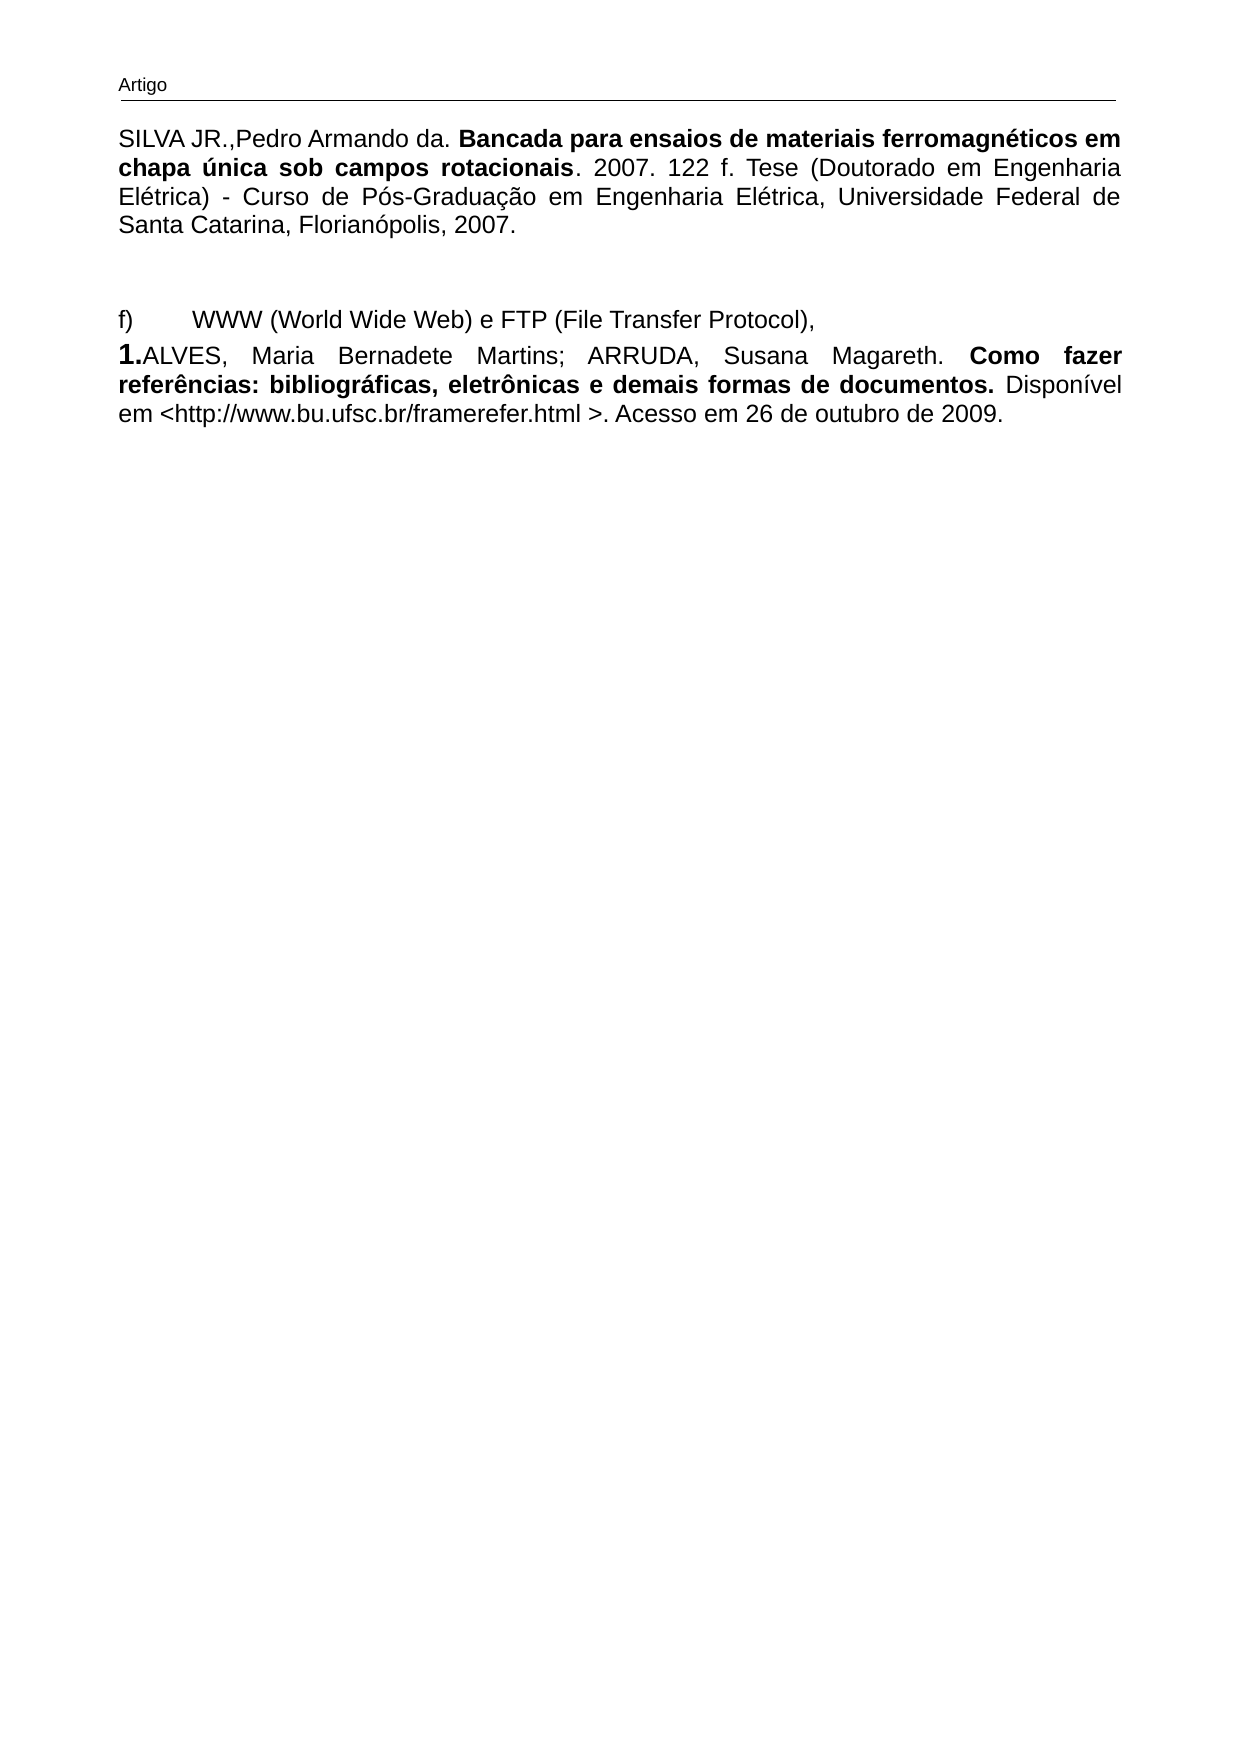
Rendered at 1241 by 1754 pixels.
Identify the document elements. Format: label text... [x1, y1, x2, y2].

text f) WWW (World Wide Web) e FTP (File Transfer Protocol), [118, 305, 1122, 334]
text SILVA JR.,Pedro Armando da. Bancada para ensaios de materiais ferromagnéticos em chapa única sob campos rotacionais. 2007. 122 f. Tese (Doutorado em Engenharia Elétrica) - Curso de Pós-Graduação em Engenharia Elétrica, Universidade Federal de Santa Catarina, Florianópolis, 2007. [118, 124, 1122, 239]
list ALVES, Maria Bernadete Martins; ARRUDA, Susana Magareth. Como fazer referências: bibliográficas, eletrônicas e demais formas de documentos. Disponível em <http://www.bu.ufsc.br/framerefer.html >. Acesso em 26 de outubro de 2009. [118, 337, 1122, 428]
